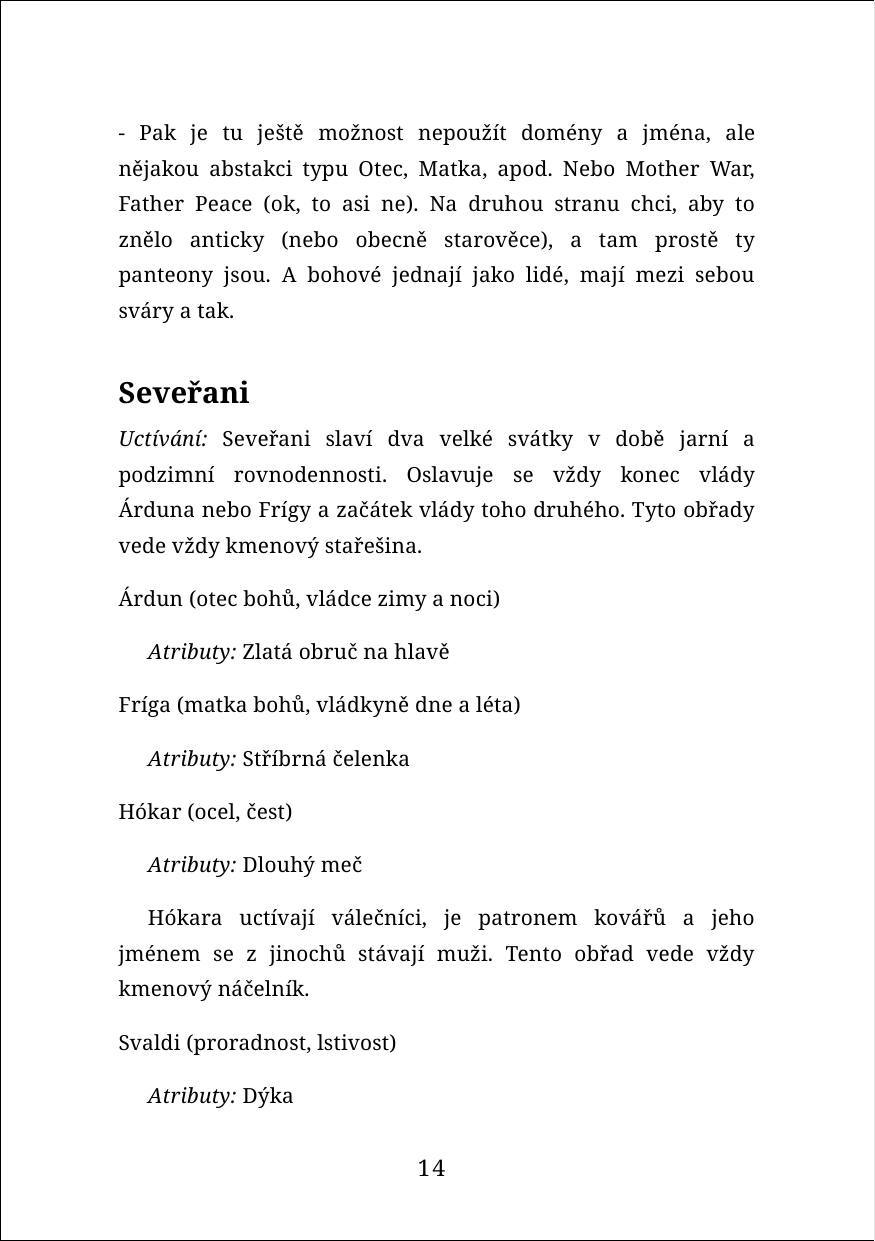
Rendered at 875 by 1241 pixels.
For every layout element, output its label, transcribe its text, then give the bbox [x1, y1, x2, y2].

subtitle Seveřani [118, 373, 756, 412]
text Atributy: Dýka [118, 1081, 756, 1109]
text - Pak je tu ještě možnost nepoužít domény a jména, ale nějakou abstakci typu Otec, Matka, apod. Nebo Mother War, Father Peace (ok, to asi ne). Na druhou stranu chci, aby to znělo anticky (nebo obecně starověce), a tam prostě ty panteony jsou. A bohové jednají jako lidé, mají mezi sebou sváry a tak. [118, 118, 756, 324]
text Fríga (matka bohů, vládkyně dne a léta) [118, 690, 756, 719]
text Uctívání: Seveřani slaví dva velké svátky v době jarní a podzimní rovnodennosti. Oslavuje se vždy konec vlády Árduna nebo Frígy a začátek vlády toho druhého. Tyto obřady vede vždy kmenový stařešina. [118, 424, 756, 559]
text Hókara uctívají válečníci, je patronem kovářů a jeho jménem se z jinochů stávají muži. Tento obřad vede vždy kmenový náčelník. [118, 903, 756, 1003]
text Svaldi (proradnost, lstivost) [118, 1028, 756, 1056]
text Atributy: Stříbrná čelenka [118, 744, 756, 772]
text Árdun (otec bohů, vládce zimy a noci) [118, 584, 756, 612]
text Atributy: Dlouhý meč [118, 850, 756, 878]
text Hókar (ocel, čest) [118, 797, 756, 825]
text Atributy: Zlatá obruč na hlavě [118, 637, 756, 666]
